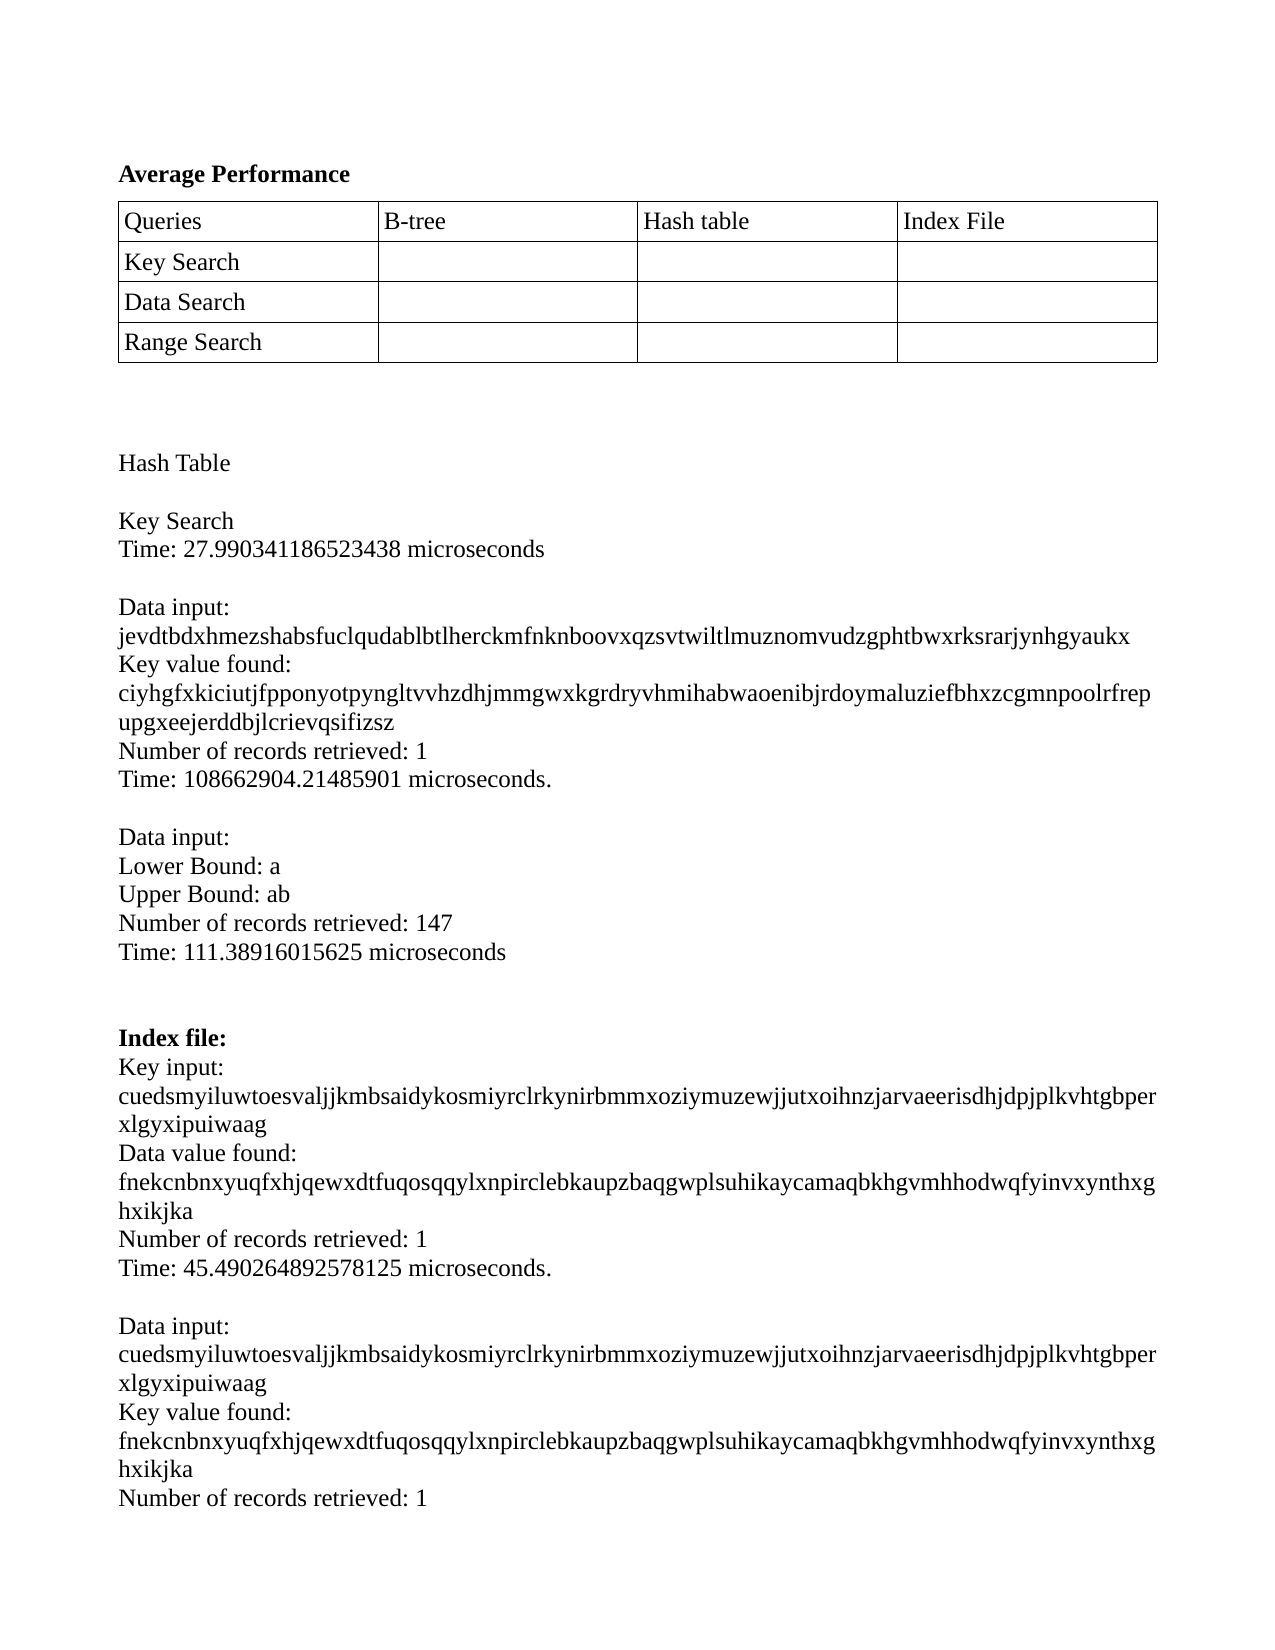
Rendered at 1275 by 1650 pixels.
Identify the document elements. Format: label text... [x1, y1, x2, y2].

text Data input: [118, 592, 1157, 621]
text Index file: [118, 1023, 1157, 1052]
text Hash Table [118, 448, 1157, 477]
table_cell [638, 323, 897, 362]
text Average Performance [118, 159, 1157, 188]
table_cell [379, 323, 637, 362]
table_cell Data Search [119, 282, 378, 322]
text Number of records retrieved: 1 [118, 1224, 1157, 1253]
text Time: 27.990341186523438 microseconds [118, 534, 1157, 563]
text Key input: [118, 1052, 1157, 1081]
text Time: 111.38916015625 microseconds [118, 937, 1157, 966]
text fnekcnbnxyuqfxhjqewxdtfuqosqqylxnpirclebkaupzbaqgwplsuhikaycamaqbkhgvmhhodwqfyinvxynthxghxikjka [118, 1426, 1157, 1483]
text Number of records retrieved: 1 [118, 736, 1157, 764]
table_header Queries [119, 202, 378, 241]
table_cell [379, 242, 637, 281]
text Data value found: [118, 1138, 1157, 1167]
table_cell [898, 242, 1157, 281]
text Key value found: [118, 649, 1157, 678]
text cuedsmyiluwtoesvaljjkmbsaidykosmiyrclrkynirbmmxoziymuzewjjutxoihnzjarvaeerisdhjdpjplkvhtgbperxlgyxipuiwaag [118, 1339, 1157, 1397]
table_header Index File [898, 202, 1157, 241]
table_cell [638, 242, 897, 281]
text ciyhgfxkiciutjfpponyotpyngltvvhzdhjmmgwxkgrdryvhmihabwaoenibjrdoymaluziefbhxzcgmnpoolrfrepupgxeejerddbjlcrievqsifizsz [118, 678, 1157, 736]
text Data input: [118, 822, 1157, 851]
text cuedsmyiluwtoesvaljjkmbsaidykosmiyrclrkynirbmmxoziymuzewjjutxoihnzjarvaeerisdhjdpjplkvhtgbperxlgyxipuiwaag [118, 1081, 1157, 1138]
text Time: 45.490264892578125 microseconds. [118, 1253, 1157, 1282]
table_cell Range Search [119, 323, 378, 362]
text Number of records retrieved: 147 [118, 908, 1157, 937]
text jevdtbdxhmezshabsfuclqudablbtlherckmfnknboovxqzsvtwiltlmuznomvudzgphtbwxrksrarjynhgyaukx [118, 621, 1157, 649]
text Key value found: [118, 1397, 1157, 1426]
text Data input: [118, 1311, 1157, 1339]
text Key Search [118, 506, 1157, 534]
text Time: 108662904.21485901 microseconds. [118, 764, 1157, 793]
text Upper Bound: ab [118, 879, 1157, 908]
table_header Hash table [638, 202, 897, 241]
table_cell Key Search [119, 242, 378, 281]
text fnekcnbnxyuqfxhjqewxdtfuqosqqylxnpirclebkaupzbaqgwplsuhikaycamaqbkhgvmhhodwqfyinvxynthxghxikjka [118, 1167, 1157, 1224]
table_cell [898, 323, 1157, 362]
table_cell [898, 282, 1157, 322]
text Lower Bound: a [118, 851, 1157, 879]
table_cell [379, 282, 637, 322]
table_cell [638, 282, 897, 322]
table_header B-tree [379, 202, 637, 241]
text Number of records retrieved: 1 [118, 1483, 1157, 1512]
